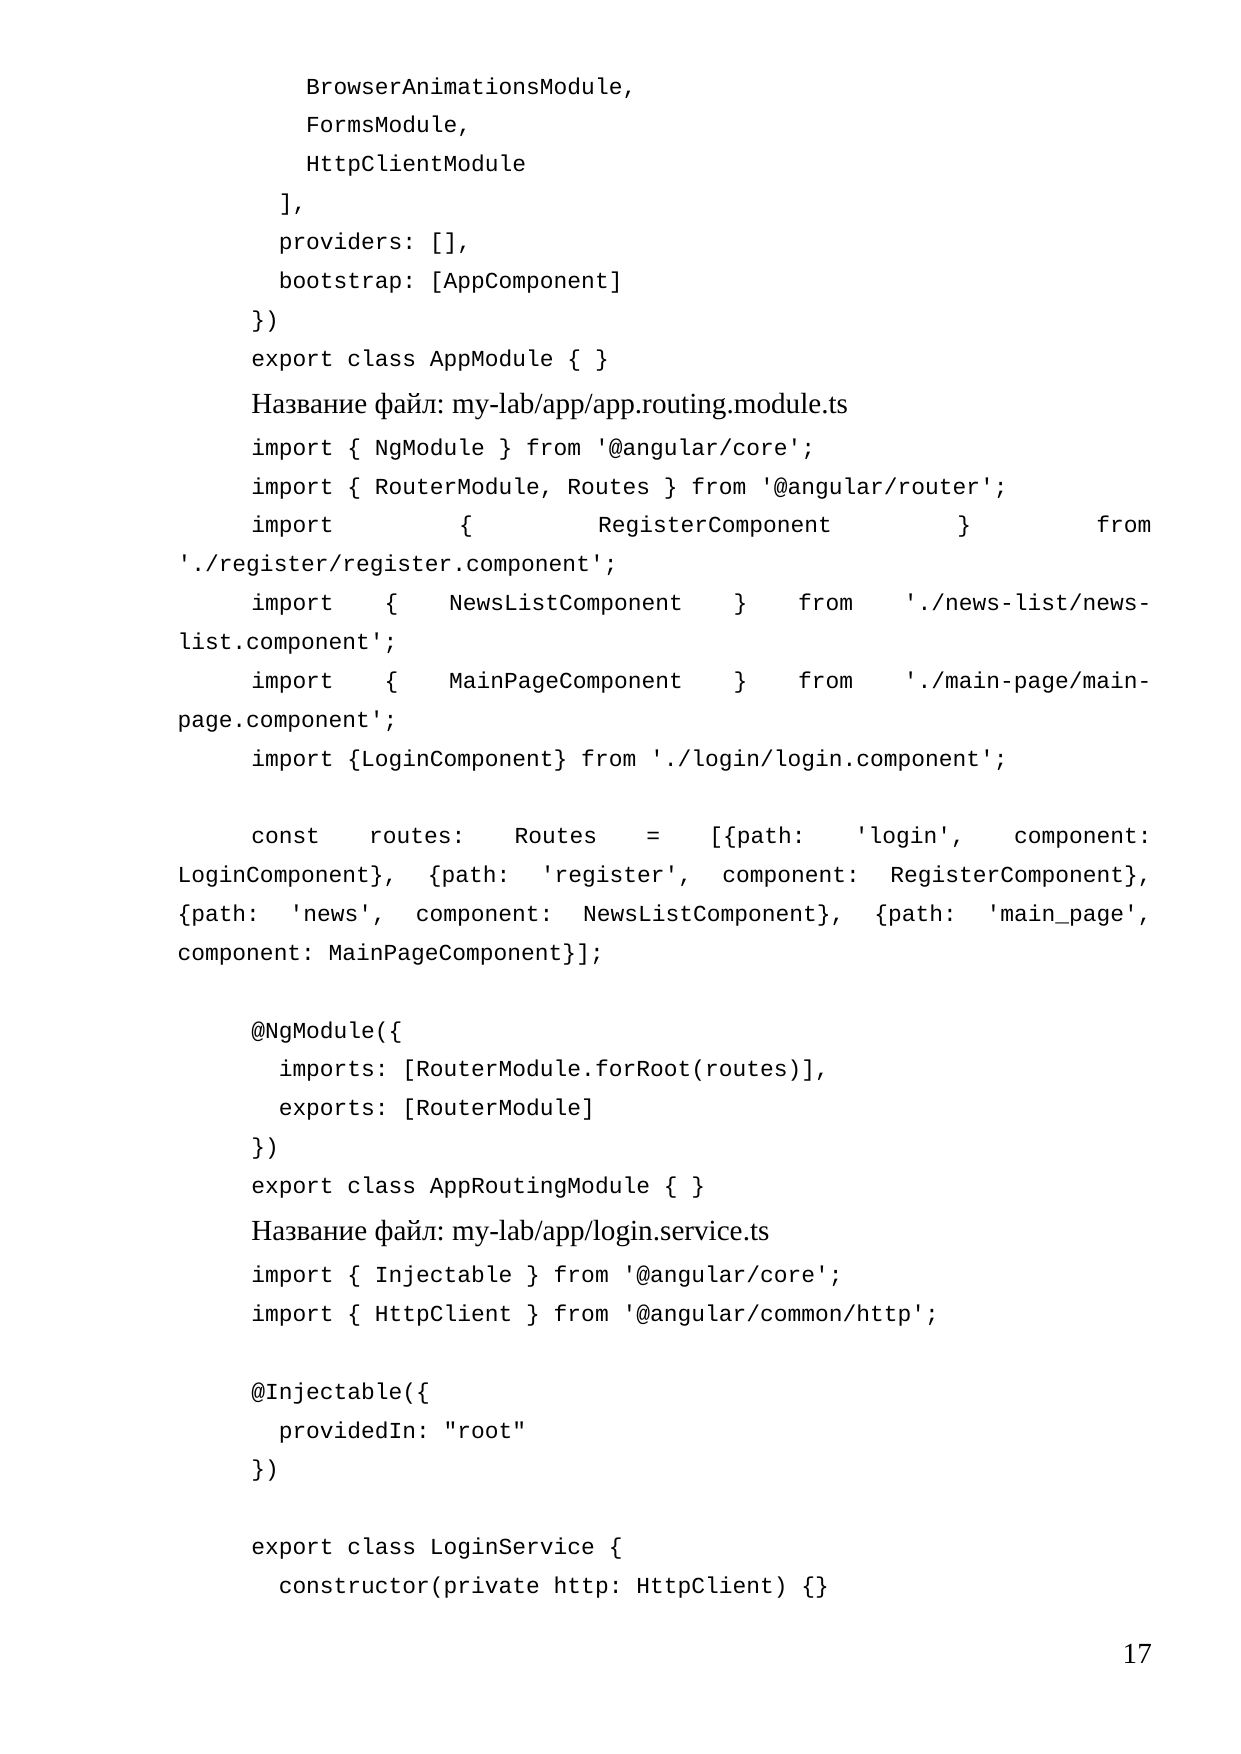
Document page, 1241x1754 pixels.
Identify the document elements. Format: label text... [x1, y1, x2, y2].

text constructor(private http: HttpClient) {} [177, 1574, 1152, 1600]
text imports: [RouterModule.forRoot(routes)], [177, 1058, 1152, 1084]
text import { HttpClient } from '@angular/common/http'; [177, 1302, 1152, 1328]
text export class AppRoutingModule { } [177, 1174, 1152, 1200]
text import {LoginComponent} from './login/login.component'; [177, 747, 1152, 773]
text @NgModule({ [177, 1019, 1152, 1045]
text FormsModule, [177, 114, 1152, 140]
text providers: [], [177, 230, 1152, 256]
text BrowserAnimationsModule, [177, 75, 1152, 101]
text import { MainPageComponent } from './main-page/main-page.component'; [177, 669, 1152, 734]
text import { Injectable } from '@angular/core'; [177, 1263, 1152, 1289]
text providedIn: "root" [177, 1419, 1152, 1445]
text @Injectable({ [177, 1380, 1152, 1406]
text const routes: Routes = [{path: 'login', component: LoginComponent}, {path: 'register', component: RegisterComponent}, {path: 'news', component: NewsListComponent}, {path: 'main_page', component: MainPageComponent}]; [177, 825, 1152, 967]
text import { NgModule } from '@angular/core'; [177, 436, 1152, 462]
text Название файл: my-lab/app/app.routing.module.ts [177, 386, 1152, 419]
text exports: [RouterModule] [177, 1097, 1152, 1123]
text Название файл: my-lab/app/login.service.ts [177, 1213, 1152, 1247]
text export class AppModule { } [177, 347, 1152, 373]
text }) [177, 1136, 1152, 1161]
text export class LoginService { [177, 1536, 1152, 1561]
text HttpClientModule [177, 153, 1152, 179]
text ], [177, 192, 1152, 217]
text }) [177, 1458, 1152, 1484]
text bootstrap: [AppComponent] [177, 269, 1152, 295]
text import { RegisterComponent } from './register/register.component'; [177, 514, 1152, 579]
text }) [177, 308, 1152, 334]
text import { NewsListComponent } from './news-list/news-list.component'; [177, 592, 1152, 656]
text import { RouterModule, Routes } from '@angular/router'; [177, 475, 1152, 501]
